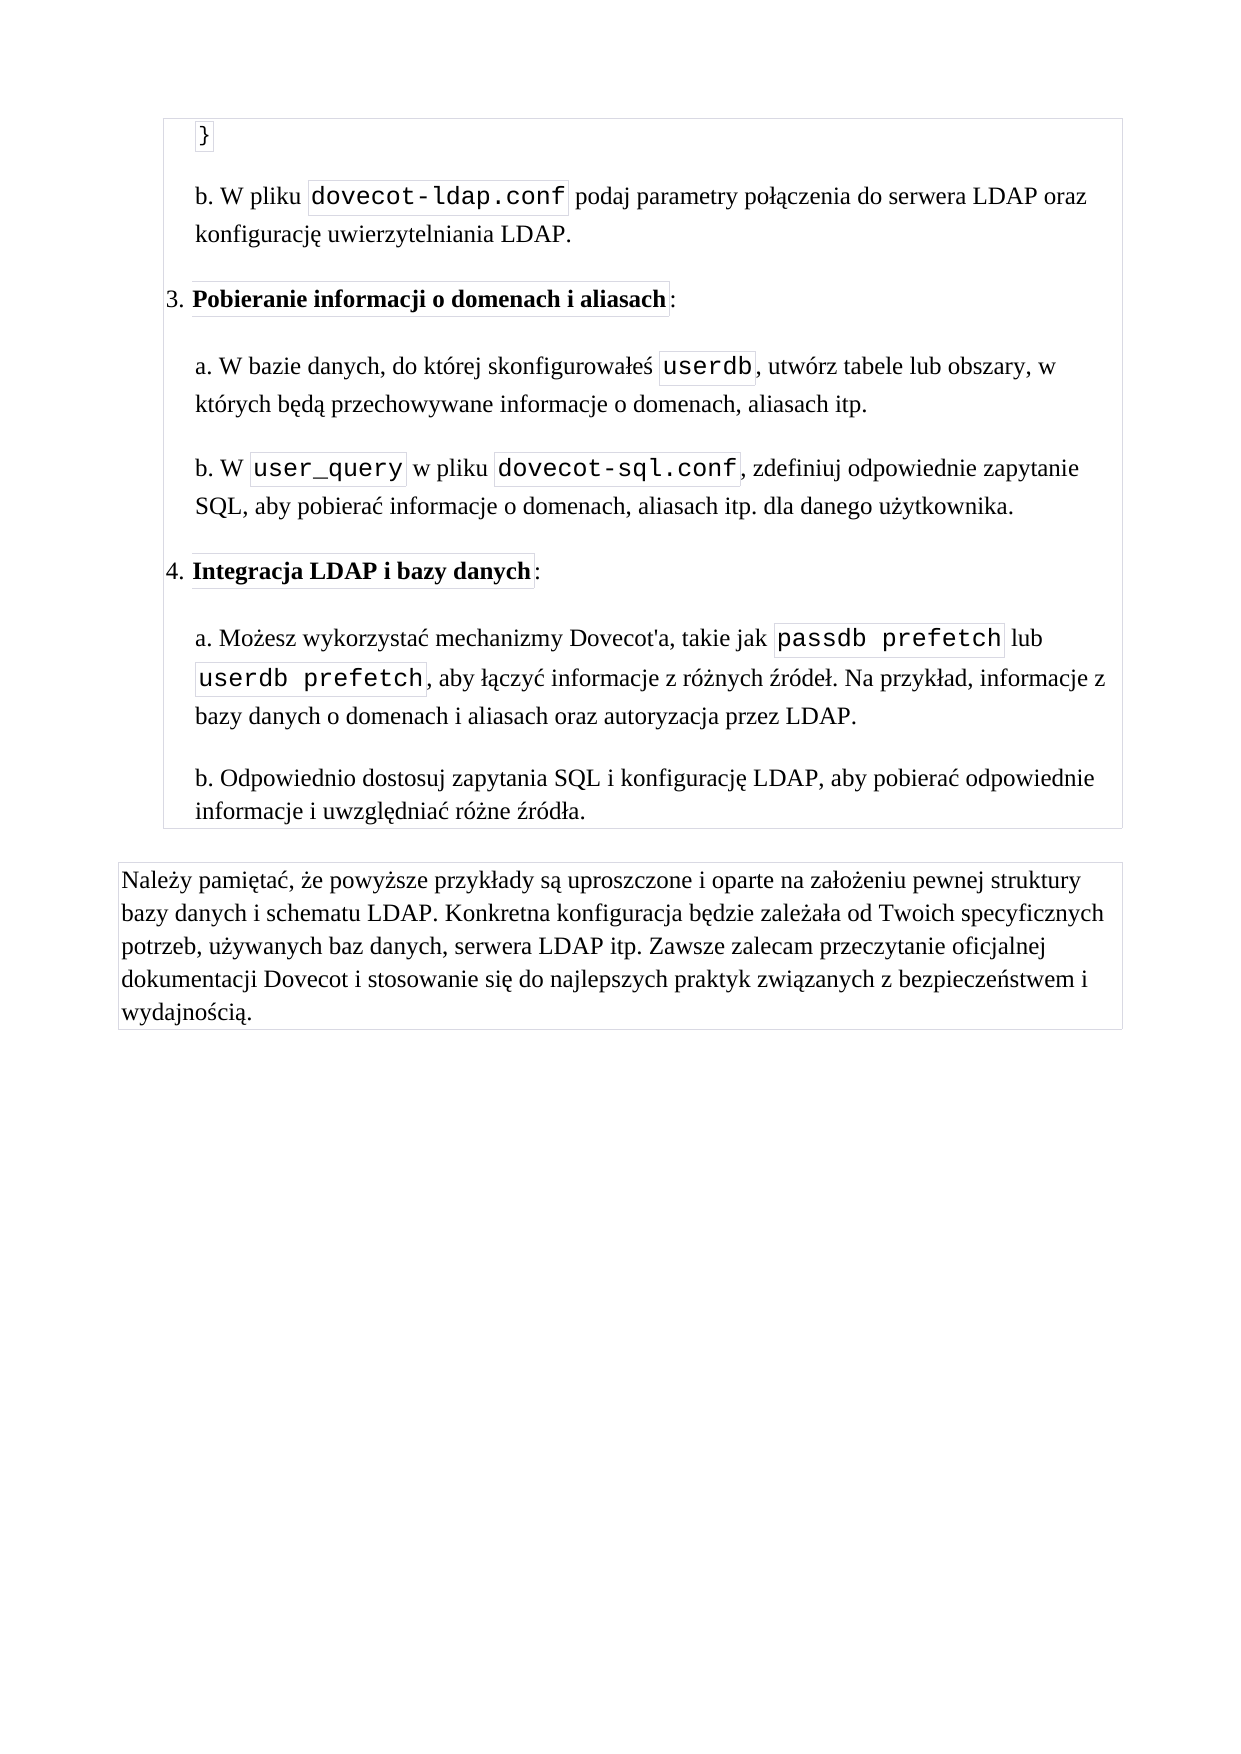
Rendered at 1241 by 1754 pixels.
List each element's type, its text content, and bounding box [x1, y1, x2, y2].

list } [164, 119, 1122, 151]
list Pobieranie informacji o domenach i aliasach: [164, 278, 1122, 316]
list Integracja LDAP i bazy danych: [164, 550, 1122, 588]
list b. W pliku dovecot-ldap.conf podaj parametry połączenia do serwera LDAP oraz konfigurację uwierzytelniania LDAP. [164, 177, 1122, 248]
text Należy pamiętać, że powyższe przykłady są uproszczone i oparte na założeniu pewnej struktury bazy danych i schematu LDAP. Konkretna konfiguracja będzie zależała od Twoich specyficznych potrzeb, używanych baz danych, serwera LDAP itp. Zawsze zalecam przeczytanie oficjalnej dokumentacji Dovecot i stosowanie się do najlepszych praktyk związanych z bezpieczeństwem i wydajnością. [119, 863, 1122, 1029]
list a. W bazie danych, do której skonfigurowałeś userdb, utwórz tabele lub obszary, w których będą przechowywane informacje o domenach, aliasach itp. [164, 348, 1122, 418]
list b. Odpowiednio dostosuj zapytania SQL i konfigurację LDAP, aby pobierać odpowiednie informacje i uwzględniać różne źródła. [164, 760, 1122, 828]
list b. W user_query w pliku dovecot-sql.conf, zdefiniuj odpowiednie zapytanie SQL, aby pobierać informacje o domenach, aliasach itp. dla danego użytkownika. [164, 449, 1122, 519]
list a. Możesz wykorzystać mechanizmy Dovecot'a, takie jak passdb prefetch lub userdb prefetch, aby łączyć informacje z różnych źródeł. Na przykład, informacje z bazy danych o domenach i aliasach oraz autoryzacja przez LDAP. [164, 620, 1122, 729]
